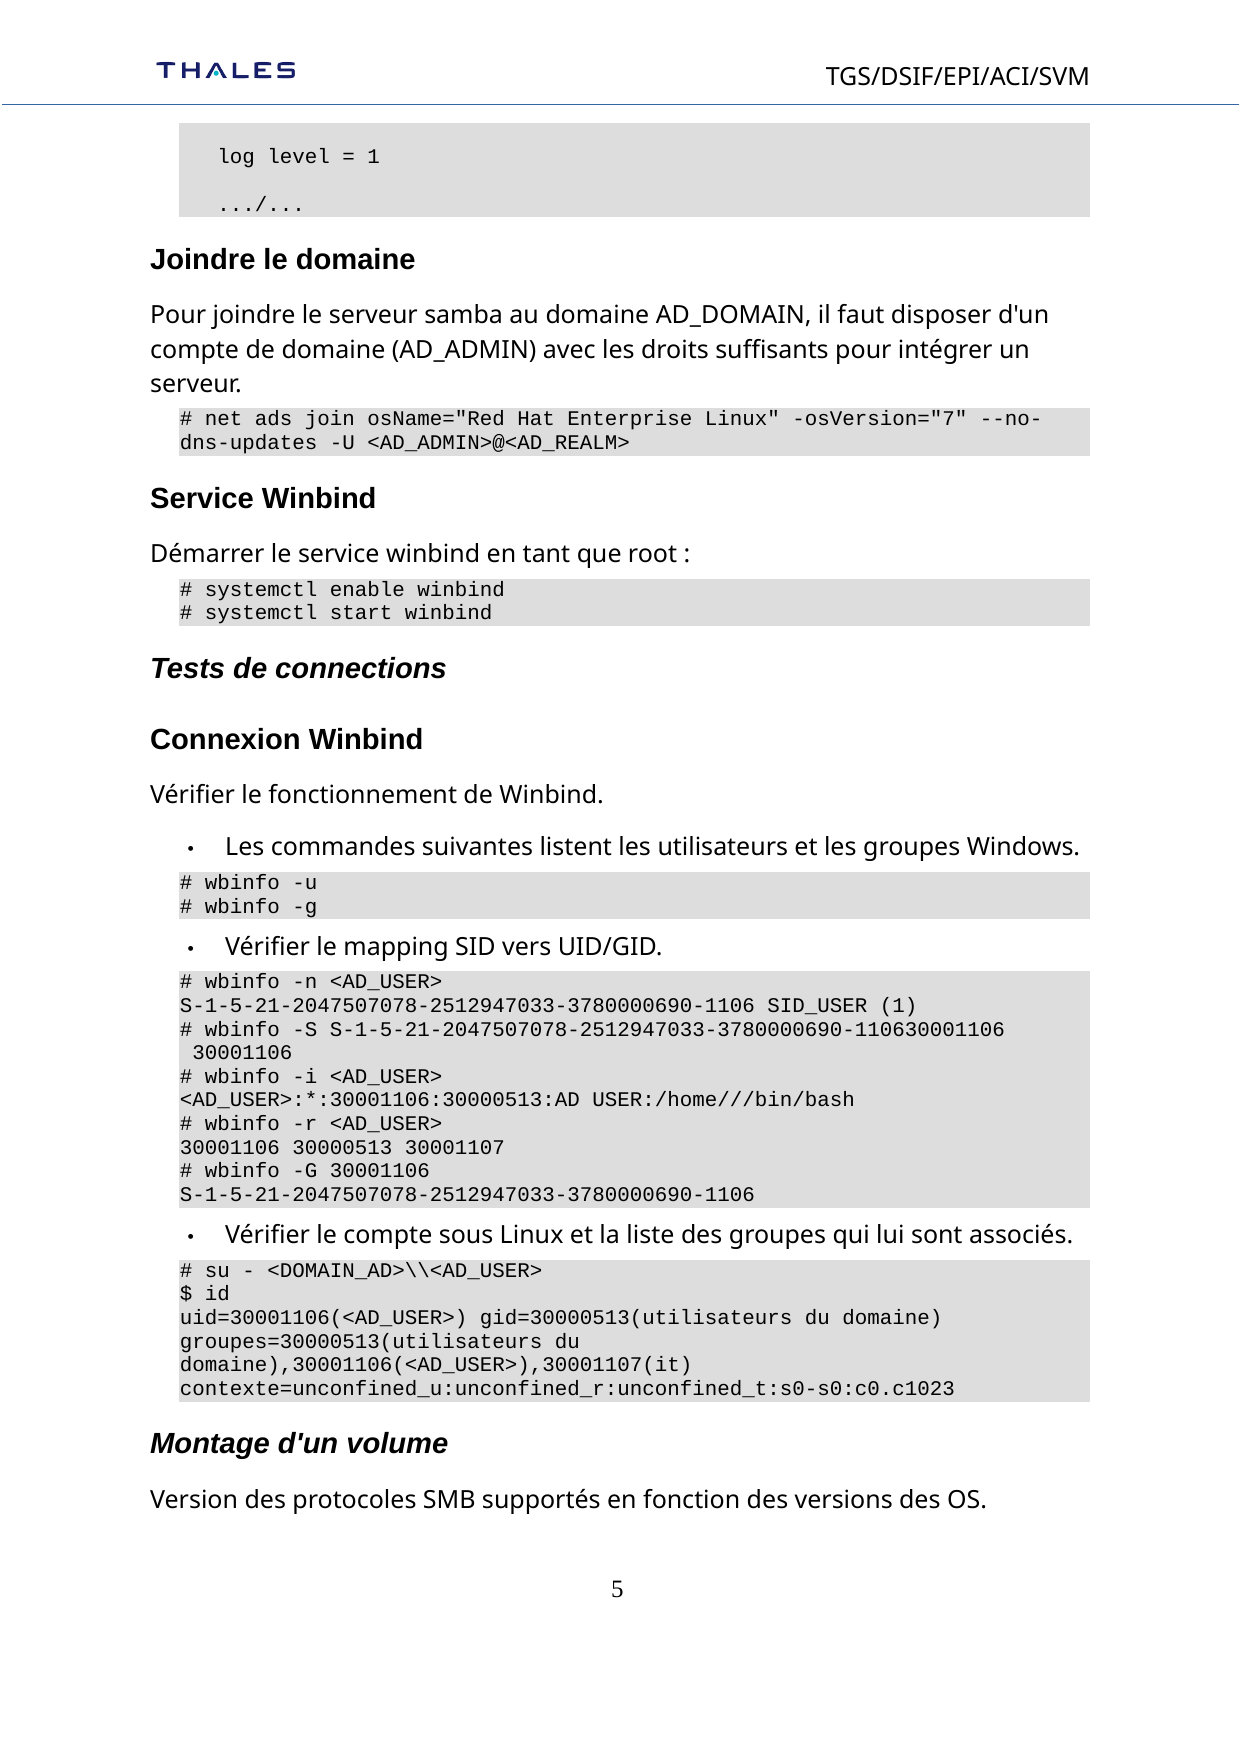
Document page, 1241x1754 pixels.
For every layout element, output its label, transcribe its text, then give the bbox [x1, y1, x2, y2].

text Démarrer le service winbind en tant que root : [150, 536, 1090, 570]
text Pour joindre le serveur samba au domaine AD_DOMAIN, il faut disposer d'un compte de domaine (AD_ADMIN) avec les droits suffisants pour intégrer un serveur. [150, 297, 1090, 399]
subtitle Service Winbind [150, 481, 1090, 514]
text Vérifier le fonctionnement de Winbind. [150, 777, 1090, 811]
text # wbinfo -u [179, 872, 1090, 896]
text # wbinfo -G 30001106 [179, 1160, 1090, 1184]
text S-1-5-21-2047507078-2512947033-3780000690-1106 [179, 1184, 1090, 1208]
picture [150, 46, 300, 89]
text # wbinfo -r <AD_USER> [179, 1113, 1090, 1137]
text # systemctl start winbind [179, 602, 1090, 626]
text # wbinfo -S S-1-5-21-2047507078-2512947033-3780000690-110630001106 [179, 1018, 1090, 1042]
text uid=30001106(<AD_USER>) gid=30000513(utilisateurs du domaine) groupes=30000513(utilisateurs du domaine),30001106(<AD_USER>),30001107(it) contexte=unconfined_u:unconfined_r:unconfined_t:s0-s0:c0.c1023 [179, 1307, 1090, 1402]
text 30001106 30000513 30001107 [179, 1137, 1090, 1160]
subtitle Montage d'un volume [150, 1427, 1090, 1460]
subtitle Tests de connections [150, 651, 1090, 684]
text # su - <DOMAIN_AD>\\<AD_USER> [179, 1260, 1090, 1283]
text log level = 1 [179, 146, 1090, 170]
text # wbinfo -g [179, 896, 1090, 919]
subtitle Joindre le domaine [150, 242, 1090, 276]
text # wbinfo -i <AD_USER> [179, 1066, 1090, 1089]
text .../... [179, 193, 1090, 217]
subtitle Connexion Winbind [150, 722, 1090, 756]
text # wbinfo -n <AD_USER> [179, 971, 1090, 995]
list Vérifier le mapping SID vers UID/GID. [187, 928, 1090, 962]
list Vérifier le compte sous Linux et la liste des groupes qui lui sont associés. [187, 1217, 1090, 1251]
text 30001106 [179, 1042, 1090, 1066]
text Version des protocoles SMB supportés en fonction des versions des OS. [150, 1482, 1090, 1516]
text <AD_USER>:*:30001106:30000513:AD USER:/home///bin/bash [179, 1089, 1090, 1113]
text $ id [179, 1283, 1090, 1307]
text # net ads join osName="Red Hat Enterprise Linux" -osVersion="7" --no-dns-updates -U <AD_ADMIN>@<AD_REALM> [179, 408, 1090, 456]
text S-1-5-21-2047507078-2512947033-3780000690-1106 SID_USER (1) [179, 995, 1090, 1018]
list Les commandes suivantes listent les utilisateurs et les groupes Windows. [187, 829, 1090, 863]
text # systemctl enable winbind [179, 579, 1090, 602]
